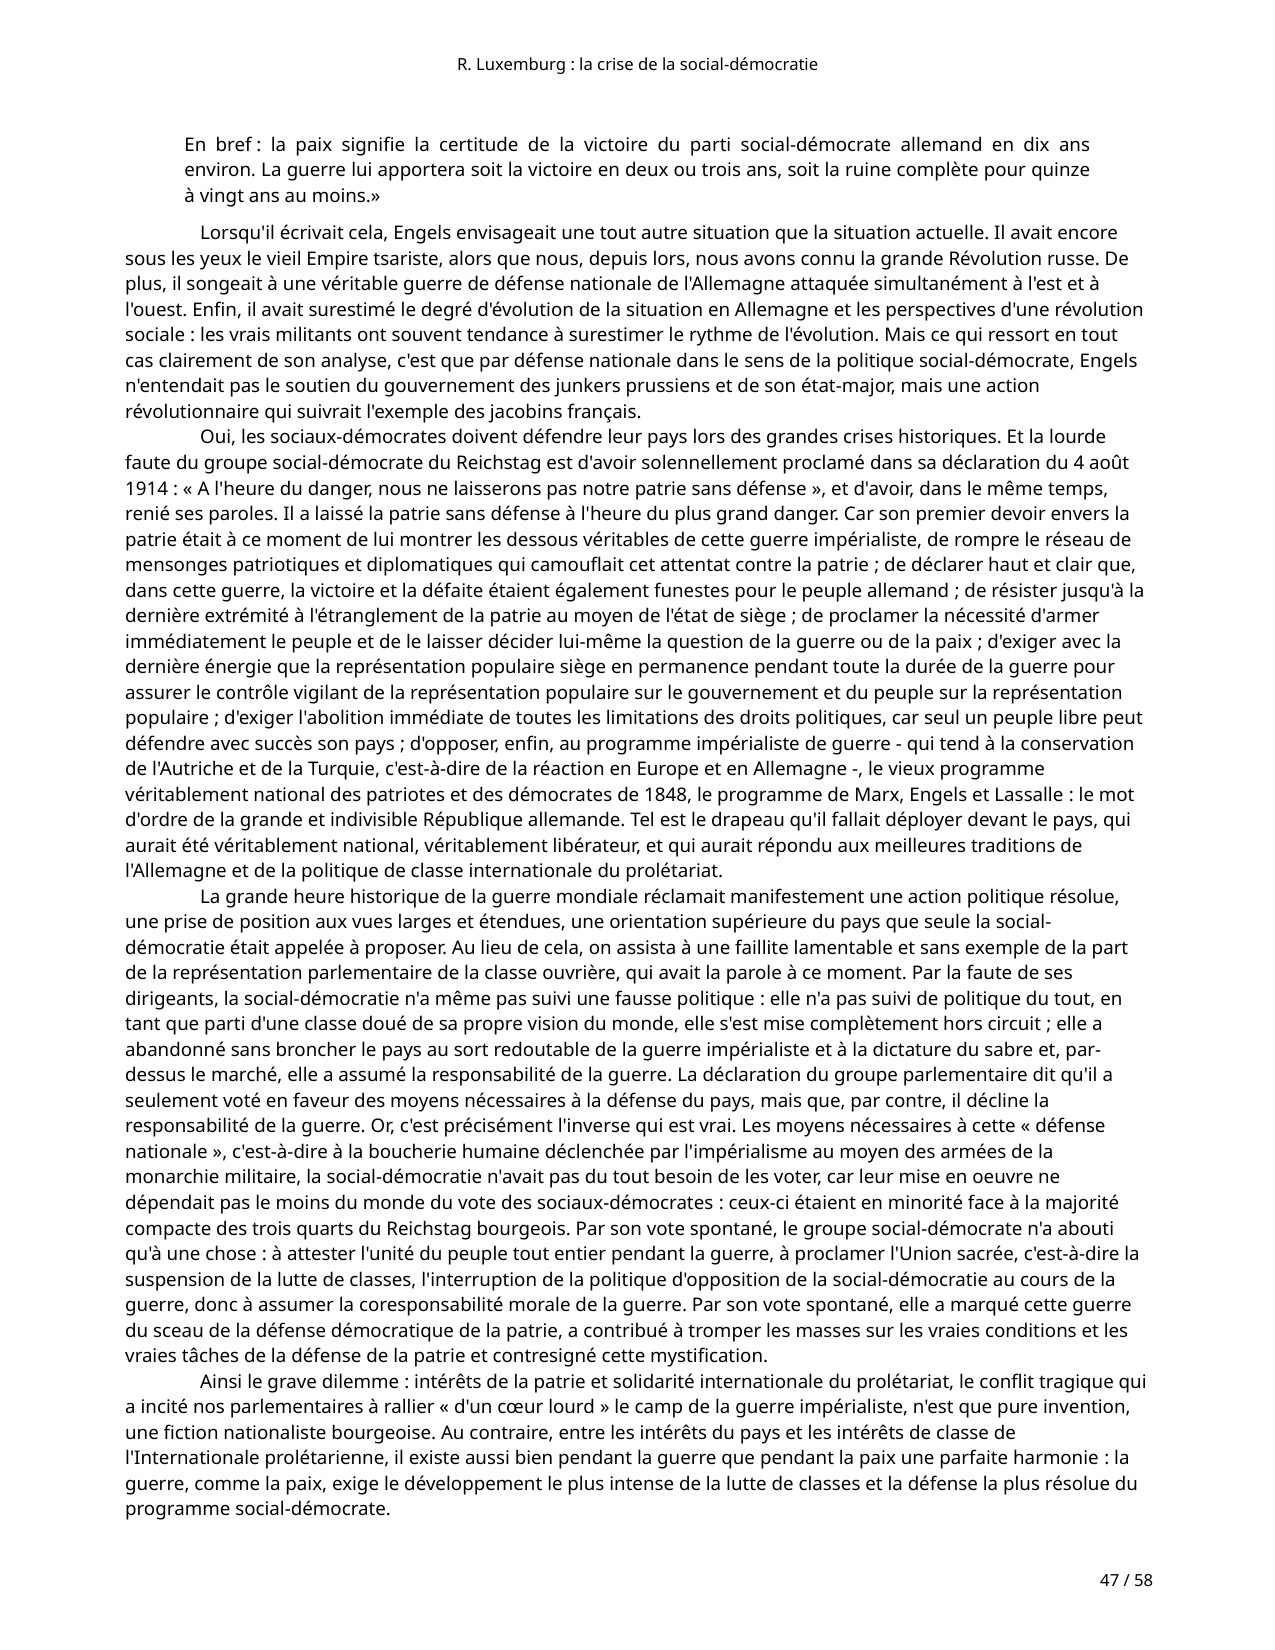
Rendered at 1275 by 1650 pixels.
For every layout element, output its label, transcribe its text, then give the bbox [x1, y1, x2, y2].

text Oui, les sociaux-démocrates doivent défendre leur pays lors des grandes crises historiques. Et la lourde faute du groupe social-démocrate du Reichstag est d'avoir solennellement proclamé dans sa déclaration du 4 août 1914 : « A l'heure du danger, nous ne laisserons pas notre patrie sans défense », et d'avoir, dans le même temps, renié ses paroles. Il a laissé la patrie sans défense à l'heure du plus grand danger. Car son premier devoir envers la patrie était à ce moment de lui montrer les dessous véritables de cette guerre impérialiste, de rompre le réseau de mensonges patriotiques et diplomatiques qui camouflait cet attentat contre la patrie ; de déclarer haut et clair que, dans cette guerre, la victoire et la défaite étaient également funestes pour le peuple allemand ; de résister jusqu'à la dernière extrémité à l'étranglement de la patrie au moyen de l'état de siège ; de proclamer la nécessité d'armer immédiatement le peuple et de le laisser décider lui-même la question de la guerre ou de la paix ; d'exiger avec la dernière énergie que la représentation populaire siège en permanence pendant toute la durée de la guerre pour assurer le contrôle vigilant de la représentation populaire sur le gouvernement et du peuple sur la représentation populaire ; d'exiger l'abolition immédiate de toutes les limitations des droits politiques, car seul un peuple libre peut défendre avec succès son pays ; d'opposer, enfin, au programme impérialiste de guerre - qui tend à la conservation de l'Autriche et de la Turquie, c'est-à-dire de la réaction en Europe et en Allemagne -, le vieux programme véritablement national des patriotes et des démocrates de 1848, le programme de Marx, Engels et Lassalle : le mot d'ordre de la grande et indivisible République allemande. Tel est le drapeau qu'il fallait déployer devant le pays, qui aurait été véritablement national, véritablement libérateur, et qui aurait répondu aux meilleures traditions de l'Allemagne et de la politique de classe internationale du prolétariat. [125, 424, 1150, 883]
text Lorsqu'il écrivait cela, Engels envisageait une tout autre situation que la situation actuelle. Il avait encore sous les yeux le vieil Empire tsariste, alors que nous, depuis lors, nous avons connu la grande Révolution russe. De plus, il songeait à une véritable guerre de défense nationale de l'Allemagne attaquée simultanément à l'est et à l'ouest. Enfin, il avait surestimé le degré d'évolution de la situation en Allemagne et les perspectives d'une révolution sociale : les vrais militants ont souvent tendance à surestimer le rythme de l'évolution. Mais ce qui ressort en tout cas clairement de son analyse, c'est que par défense nationale dans le sens de la politique social-démocrate, Engels n'entendait pas le soutien du gouvernement des junkers prussiens et de son état-major, mais une action révolutionnaire qui suivrait l'exemple des jacobins français. [125, 219, 1150, 424]
text Ainsi le grave dilemme : intérêts de la patrie et solidarité internationale du prolétariat, le conflit tragique qui a incité nos parlementaires à rallier « d'un cœur lourd » le camp de la guerre impérialiste, n'est que pure invention, une fiction nationaliste bourgeoise. Au contraire, entre les intérêts du pays et les intérêts de classe de l'Internationale prolétarienne, il existe aussi bien pendant la guerre que pendant la paix une parfaite harmonie : la guerre, comme la paix, exige le développement le plus intense de la lutte de classes et la défense la plus résolue du programme social-démocrate. [125, 1368, 1150, 1521]
text La grande heure historique de la guerre mondiale réclamait manifestement une action politique résolue, une prise de position aux vues larges et étendues, une orientation supérieure du pays que seule la social-démocratie était appelée à proposer. Au lieu de cela, on assista à une faillite lamentable et sans exemple de la part de la représentation parlementaire de la classe ouvrière, qui avait la parole à ce moment. Par la faute de ses dirigeants, la social-démocratie n'a même pas suivi une fausse politique : elle n'a pas suivi de politique du tout, en tant que parti d'une classe doué de sa propre vision du monde, elle s'est mise complètement hors circuit ; elle a abandonné sans broncher le pays au sort redoutable de la guerre impérialiste et à la dictature du sabre et, par-dessus le marché, elle a assumé la responsabilité de la guerre. La déclaration du groupe parlementaire dit qu'il a seulement voté en faveur des moyens nécessaires à la défense du pays, mais que, par contre, il décline la responsabilité de la guerre. Or, c'est précisément l'inverse qui est vrai. Les moyens nécessaires à cette « défense nationale », c'est-à-dire à la boucherie humaine déclenchée par l'impérialisme au moyen des armées de la monarchie militaire, la social-démocratie n'avait pas du tout besoin de les voter, car leur mise en oeuvre ne dépendait pas le moins du monde du vote des sociaux-démocrates : ceux-ci étaient en minorité face à la majorité compacte des trois quarts du Reichstag bourgeois. Par son vote spontané, le groupe social-démocrate n'a abouti qu'à une chose : à attester l'unité du peuple tout entier pendant la guerre, à proclamer l'Union sacrée, c'est-à-dire la suspension de la lutte de classes, l'interruption de la politique d'opposition de la social-démocratie au cours de la guerre, donc à assumer la coresponsabilité morale de la guerre. Par son vote spontané, elle a marqué cette guerre du sceau de la défense démocratique de la patrie, a contribué à tromper les masses sur les vraies conditions et les vraies tâches de la défense de la patrie et contresigné cette mystification. [125, 883, 1150, 1368]
text En bref : la paix signifie la certitude de la victoire du parti social-démocrate allemand en dix ans environ. La guerre lui apportera soit la victoire en deux ou trois ans, soit la ruine complète pour quinze à vingt ans au moins.» [184, 131, 1091, 208]
